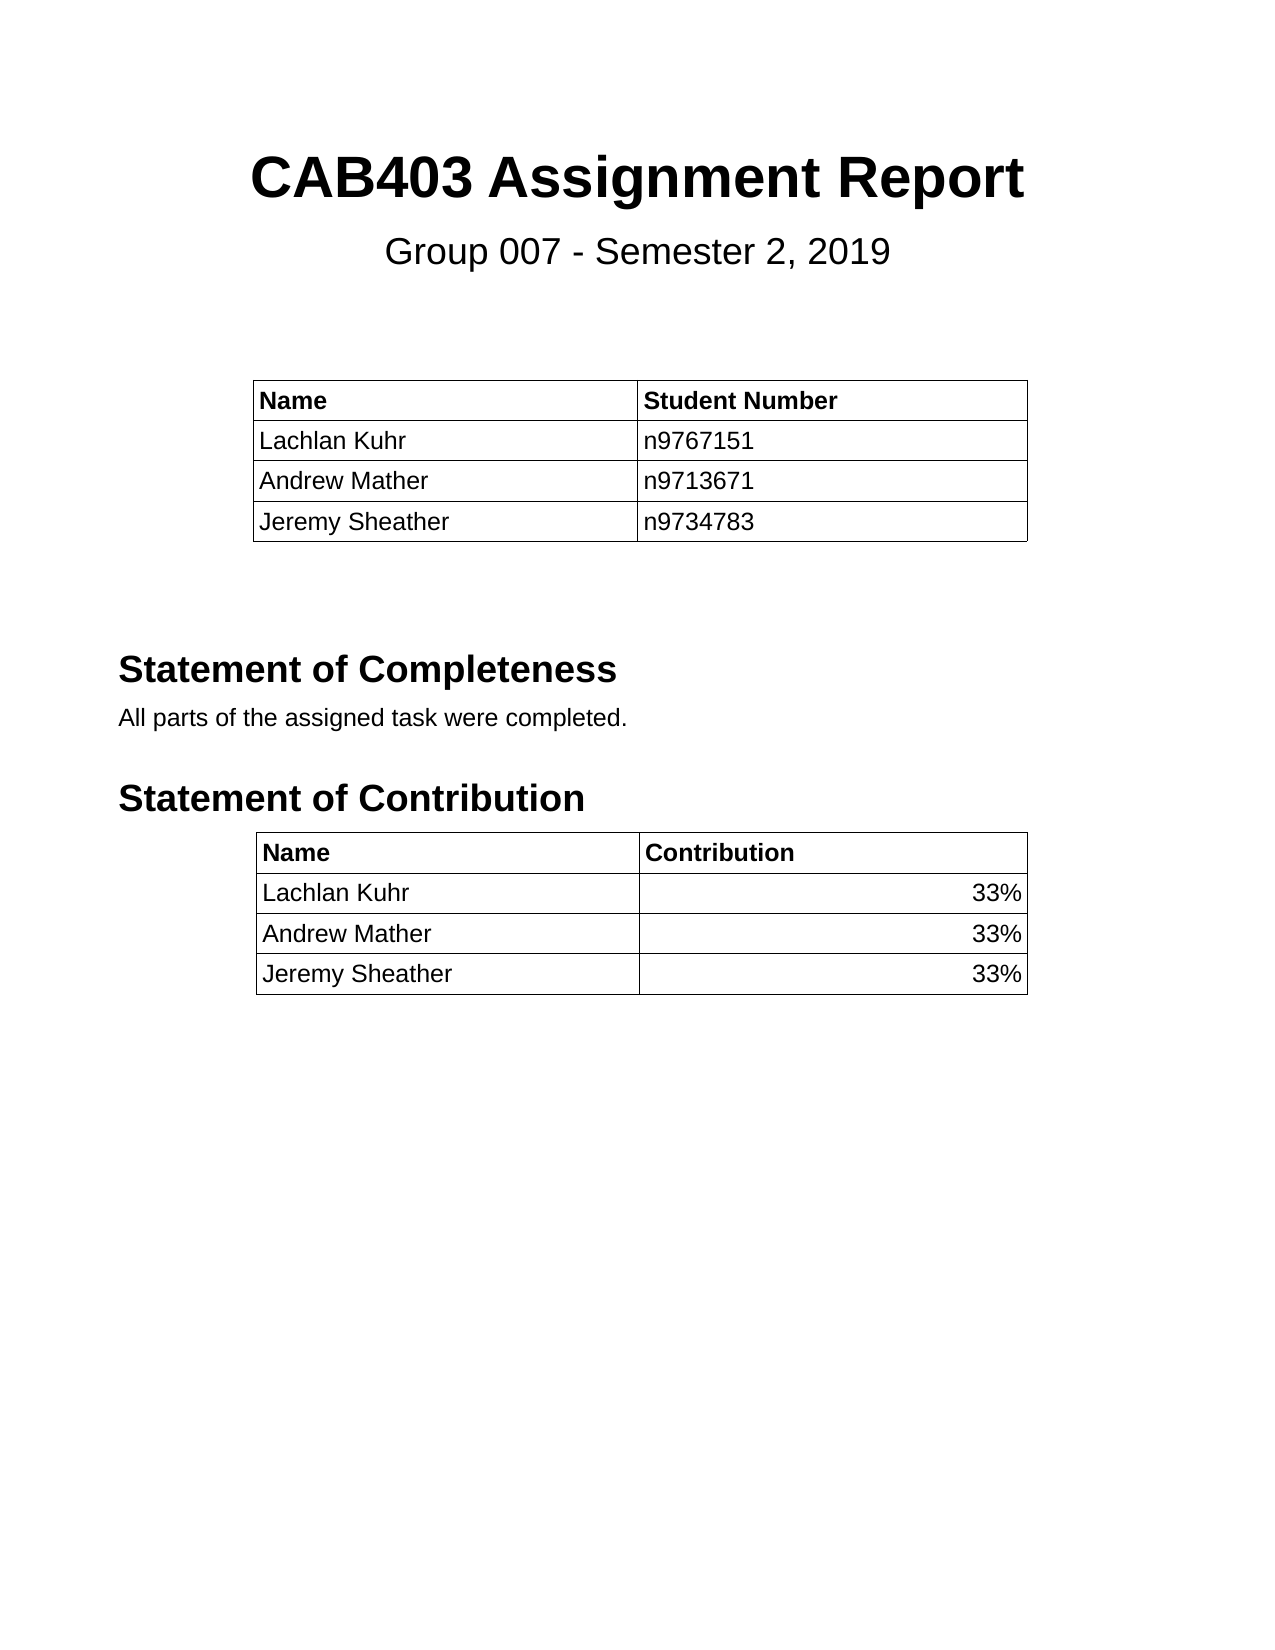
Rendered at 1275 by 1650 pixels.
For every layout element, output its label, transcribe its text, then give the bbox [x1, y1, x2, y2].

table_cell n9767151 [638, 421, 1027, 460]
table_cell Jeremy Sheather [257, 954, 639, 993]
table_cell Lachlan Kuhr [254, 421, 637, 460]
table_cell n9734783 [638, 502, 1027, 541]
table_cell Andrew Mather [257, 914, 639, 953]
table_header Contribution [640, 833, 1027, 872]
table_cell Andrew Mather [254, 461, 637, 501]
table_header Name [254, 381, 637, 420]
subtitle Statement of Completeness [118, 647, 1157, 691]
table_header Name [257, 833, 639, 872]
table_cell 33% [640, 874, 1027, 913]
table_cell Jeremy Sheather [254, 502, 637, 541]
table_cell 33% [640, 914, 1027, 953]
subtitle Group 007 - Semester 2, 2019 [118, 229, 1157, 272]
table_cell Lachlan Kuhr [257, 874, 639, 913]
text All parts of the assigned task were completed. [118, 703, 1157, 732]
subtitle Statement of Contribution [118, 776, 1157, 820]
title CAB403 Assignment Report [118, 143, 1157, 210]
table_cell 33% [640, 954, 1027, 993]
table_cell n9713671 [638, 461, 1027, 501]
table_header Student Number [638, 381, 1027, 420]
